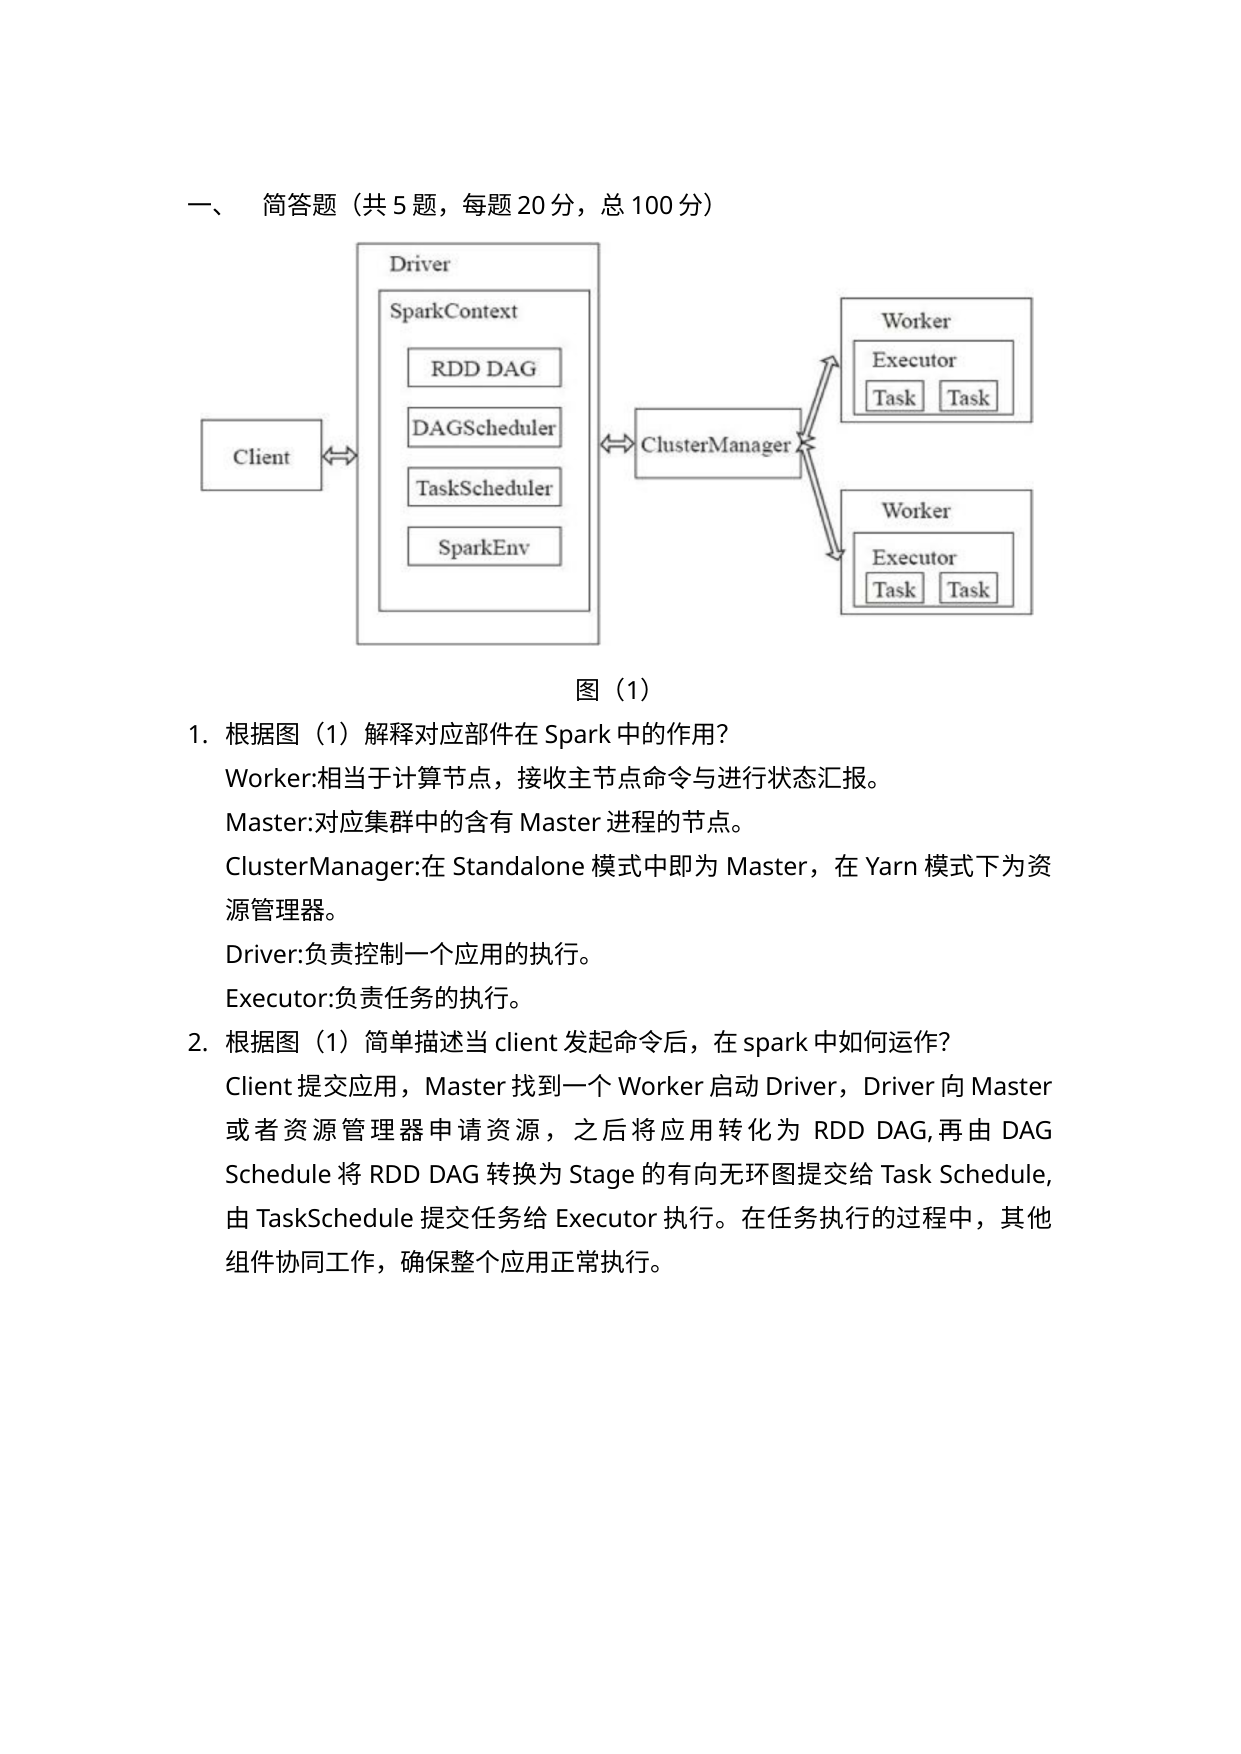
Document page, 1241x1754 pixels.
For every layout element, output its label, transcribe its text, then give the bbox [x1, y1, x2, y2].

list Master:对应集群中的含有Master进程的节点。 [225, 789, 1053, 833]
list 根据图（1）简单描述当client发起命令后，在spark中如何运作？ [187, 1009, 1053, 1053]
text 图（1） [187, 657, 1053, 701]
list Executor:负责任务的执行。 [225, 965, 1053, 1009]
list Client提交应用，Master找到一个Worker启动Driver，Driver向Master或者资源管理器申请资源，之后将应用转化为RDD DAG,再由DAG Schedule将RDD DAG转换为Stage的有向无环图提交给Task Schedule,由TaskSchedule提交任务给Executor执行。在任务执行的过程中，其他组件协同工作，确保整个应用正常执行。 [187, 1053, 1053, 1273]
picture [187, 225, 1053, 657]
list 根据图（1）解释对应部件在Spark中的作用？ [187, 701, 1053, 745]
list ClusterManager:在Standalone模式中即为Master，在Yarn模式下为资源管理器。 [225, 833, 1053, 921]
list Worker:相当于计算节点，接收主节点命令与进行状态汇报。 [225, 745, 1053, 789]
list 简答题（共5题，每题20分，总100分） [187, 172, 1053, 216]
list Driver:负责控制一个应用的执行。 [225, 921, 1053, 965]
